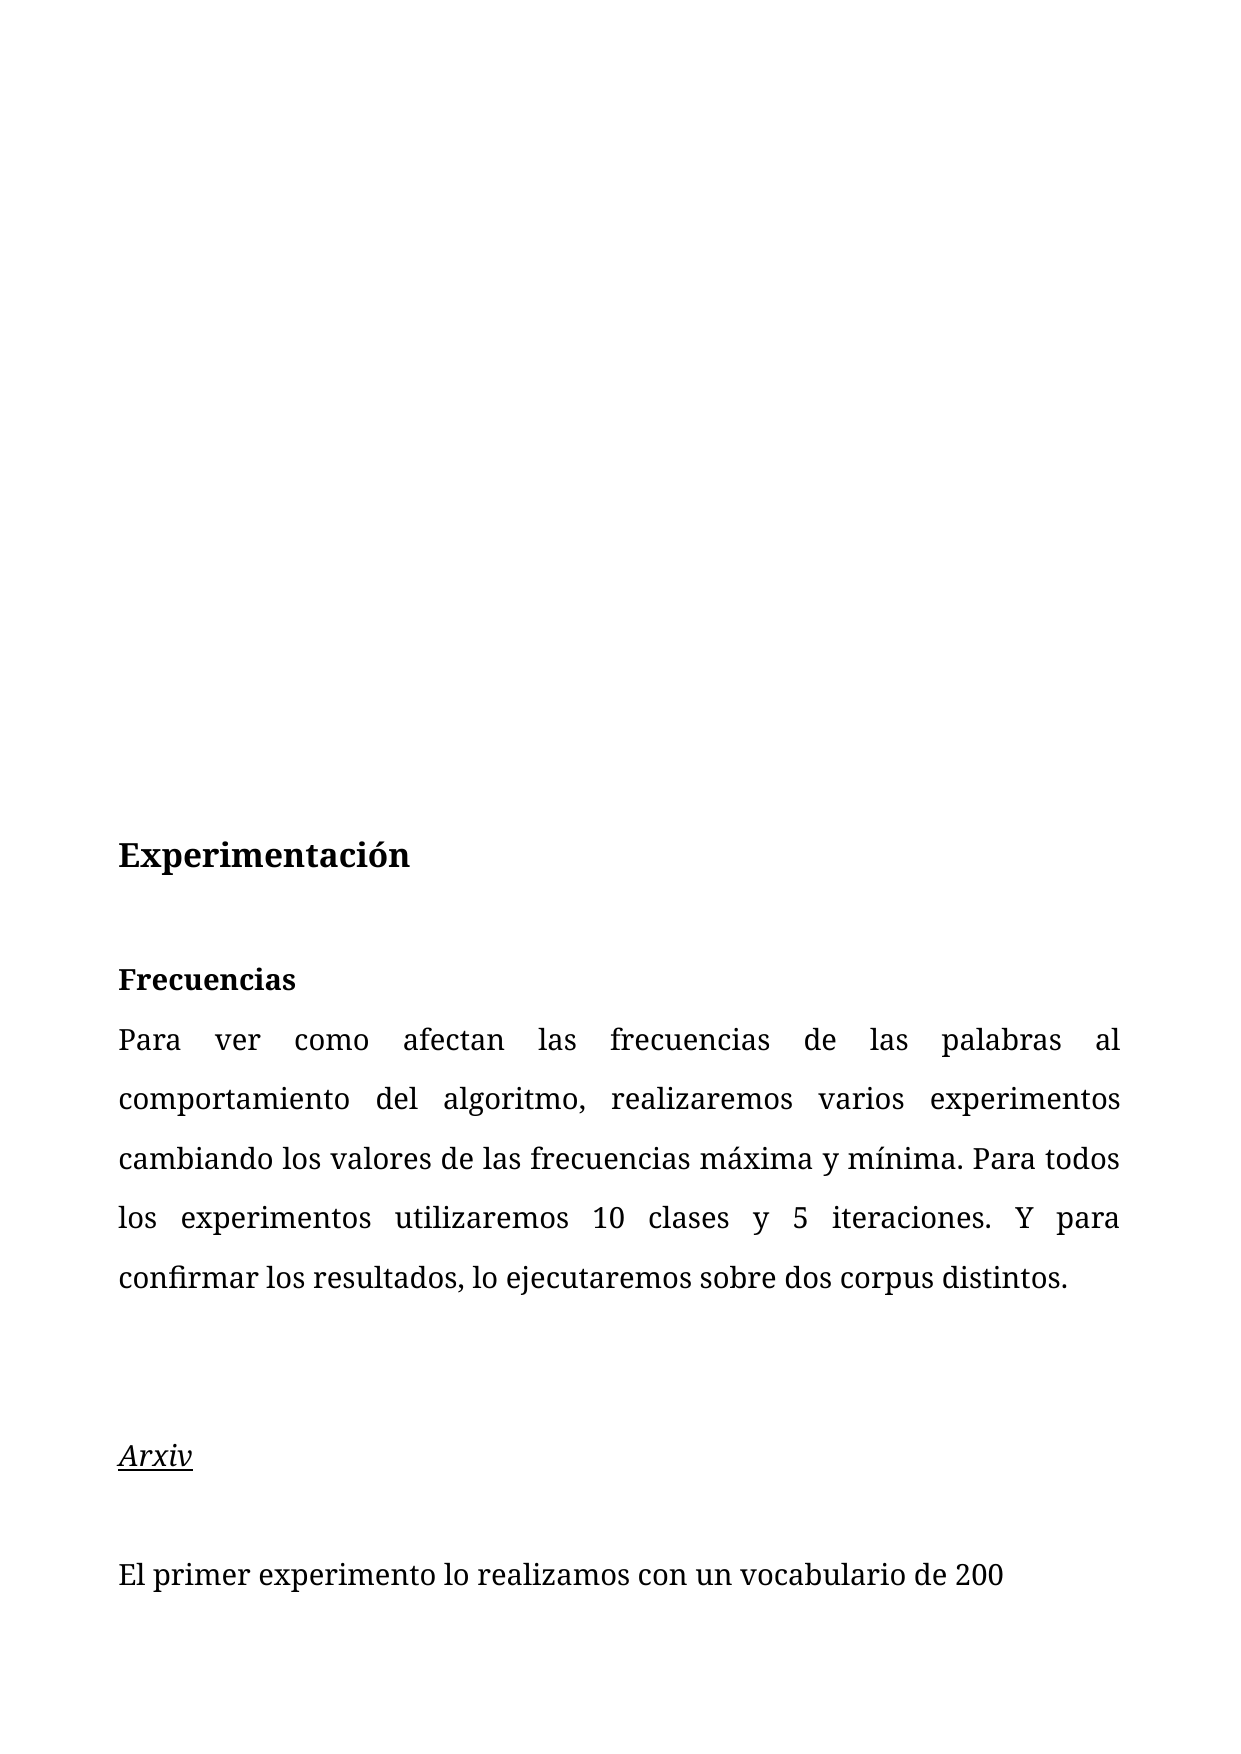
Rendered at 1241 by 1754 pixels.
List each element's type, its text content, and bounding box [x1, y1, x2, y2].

text Arxiv [118, 1435, 1122, 1475]
text Frecuencias [118, 959, 1122, 999]
text El primer experimento lo realizamos con un vocabulario de 200 [118, 1554, 1122, 1594]
text Para ver como afectan las frecuencias de las palabras al comportamiento del algoritmo, realizaremos varios experimentos cambiando los valores de las frecuencias máxima y mínima. Para todos los experimentos utilizaremos 10 clases y 5 iteraciones. Y para confirmar los resultados, lo ejecutaremos sobre dos corpus distintos. [118, 1019, 1122, 1297]
text Experimentación [118, 832, 1122, 877]
